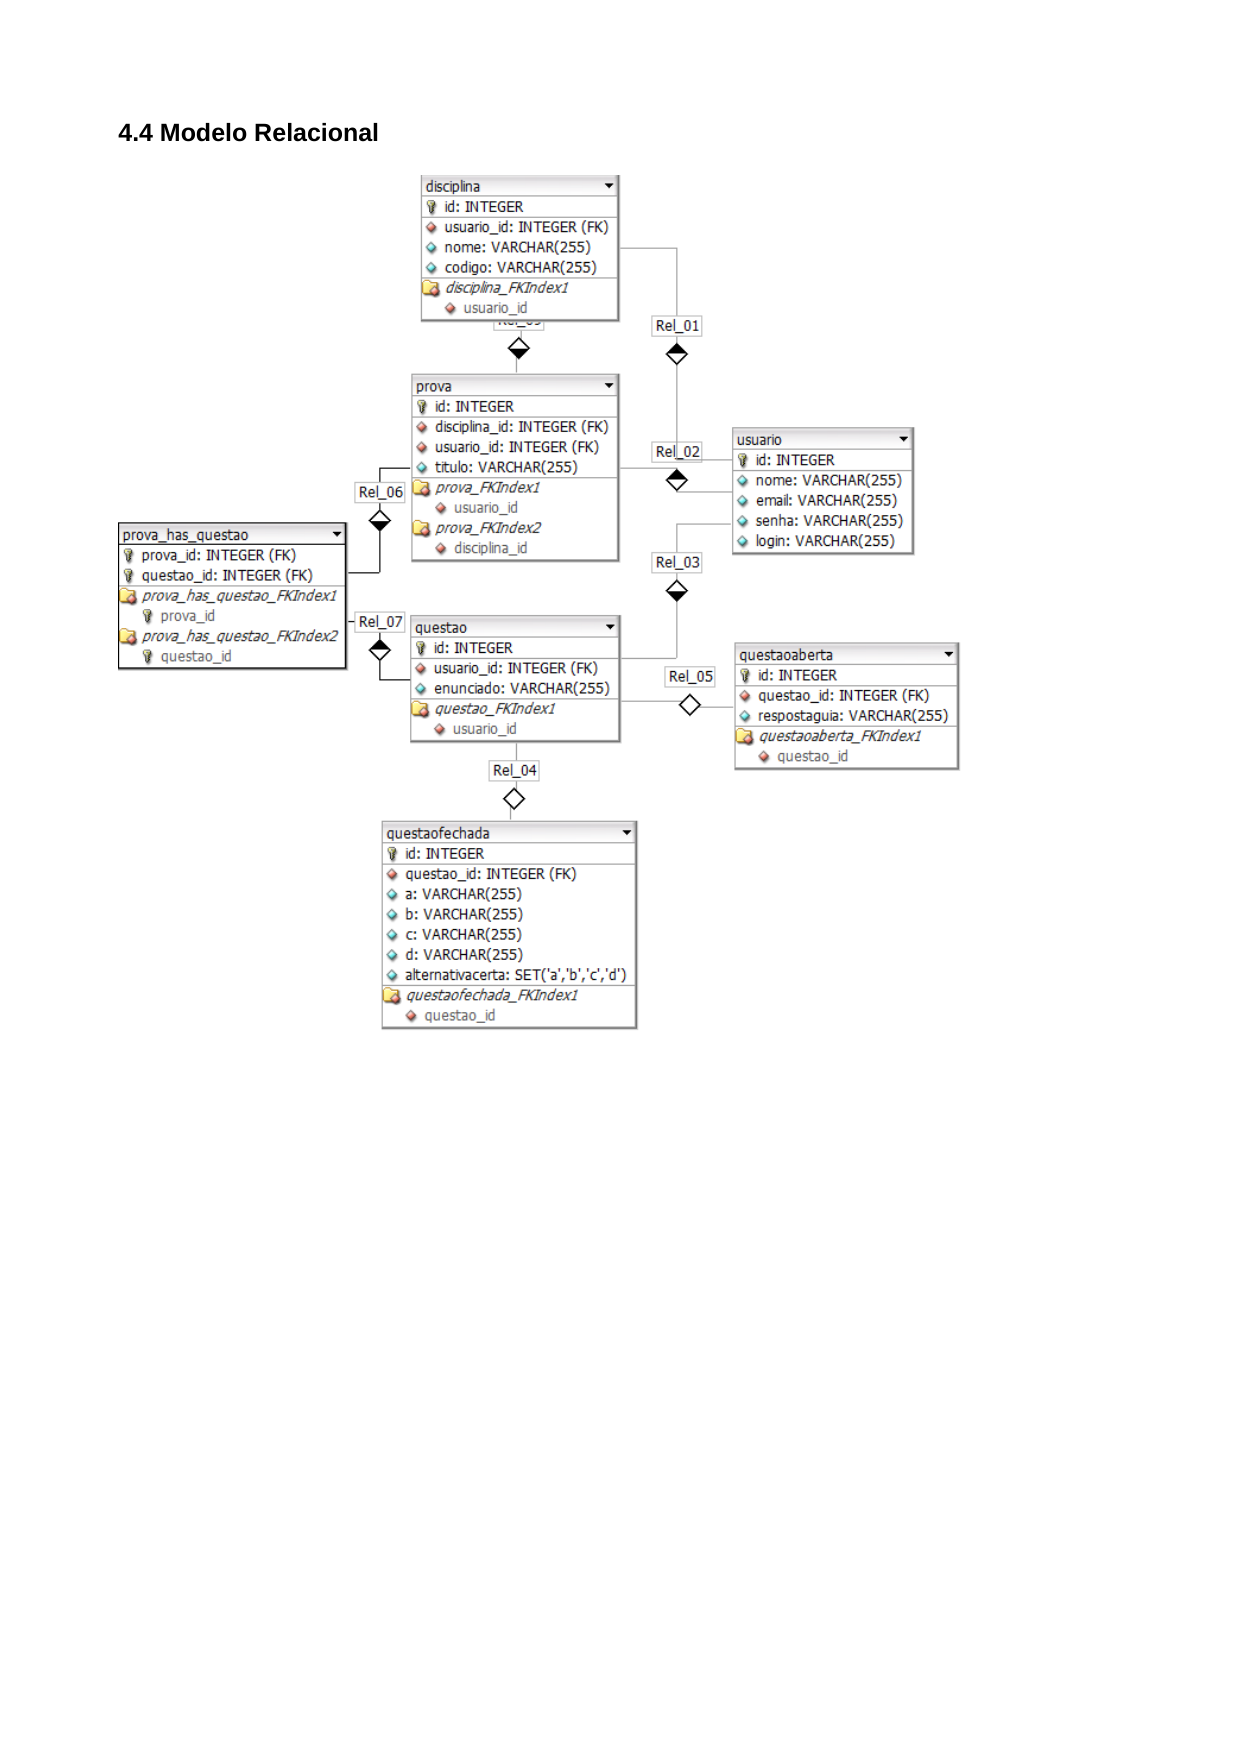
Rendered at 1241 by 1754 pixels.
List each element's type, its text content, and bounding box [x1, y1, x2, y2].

picture [118, 175, 1123, 1042]
text 4.4 Modelo Relacional [118, 118, 1122, 147]
